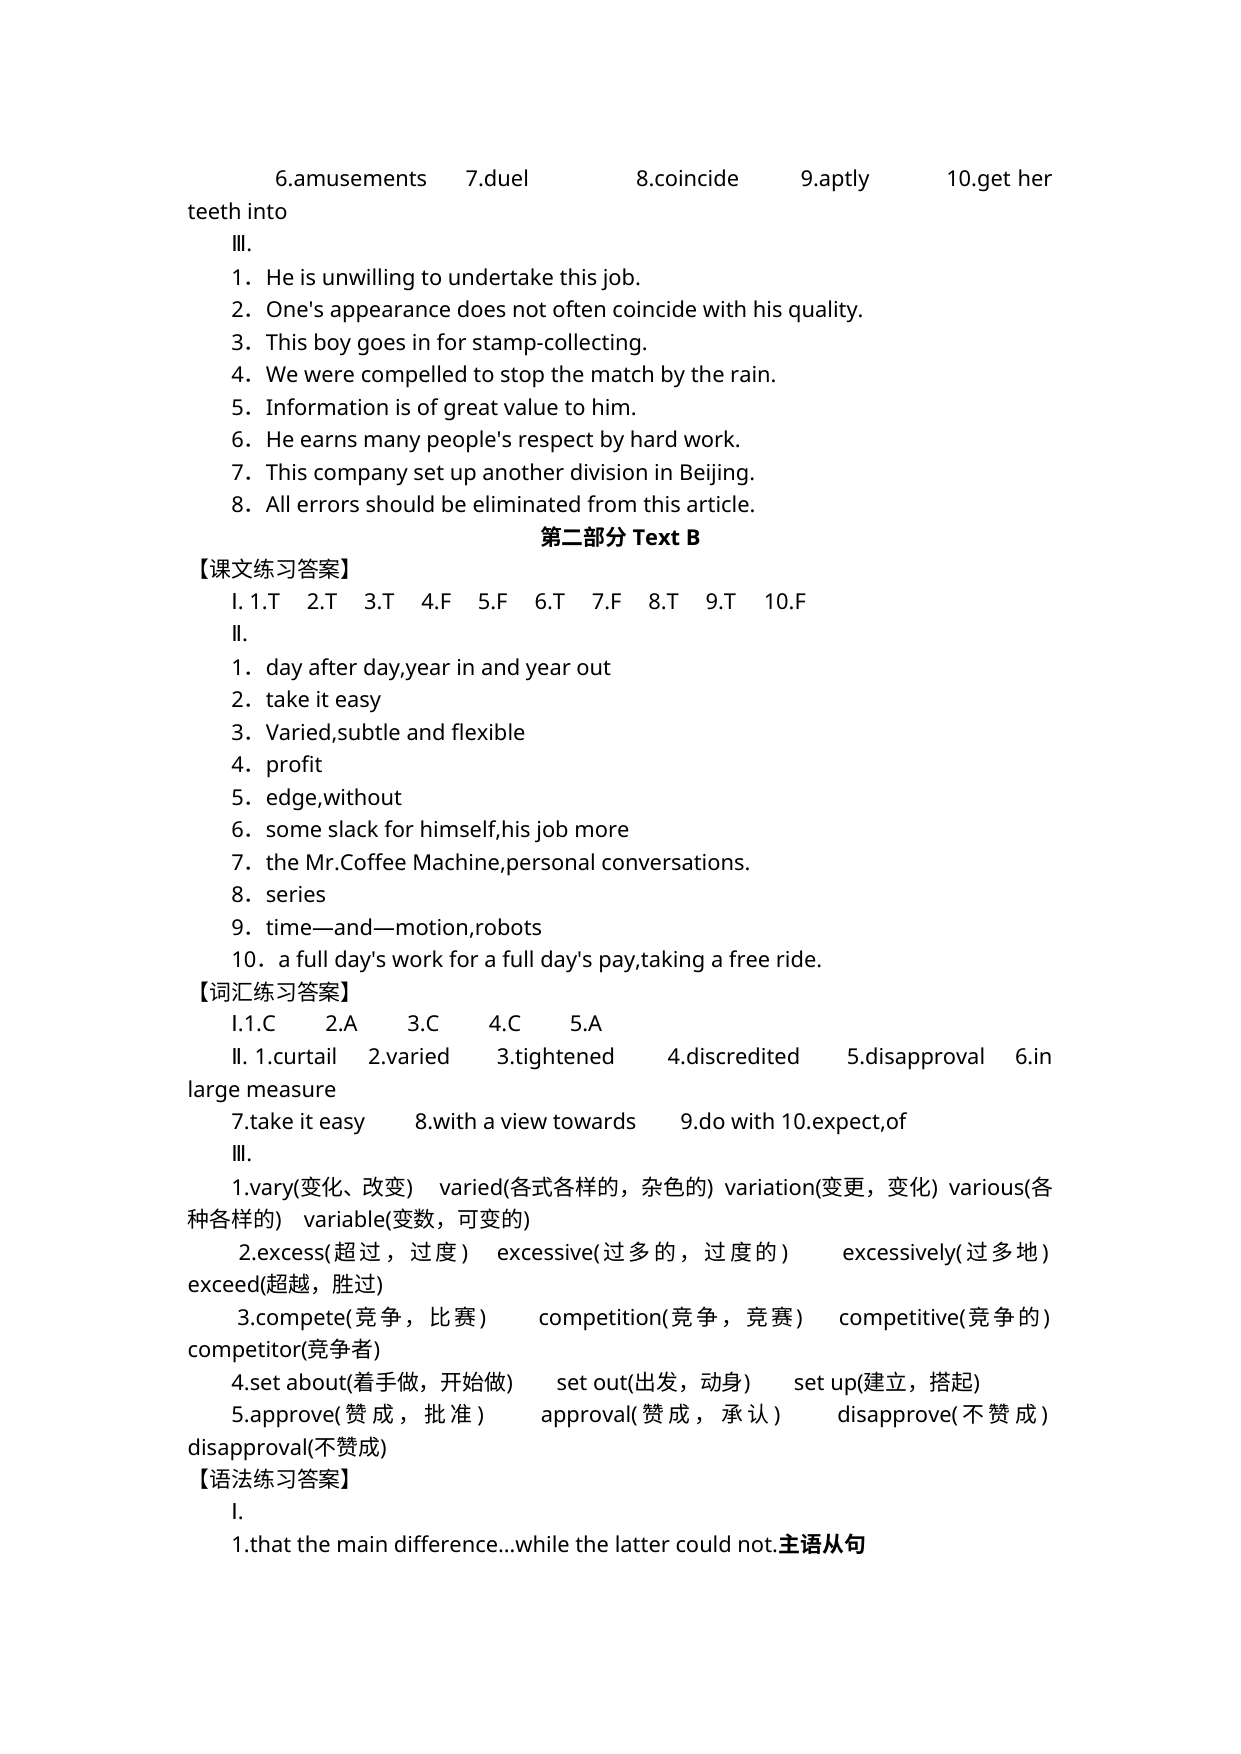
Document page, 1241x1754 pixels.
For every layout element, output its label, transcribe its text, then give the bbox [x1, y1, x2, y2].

text 1．He is unwilling to undertake this job. [187, 259, 1053, 292]
text 1.vary(变化、改变) varied(各式各样的，杂色的) variation(变更，变化) various(各种各样的) variable(变数，可变的) 2.excess(超过，过度) excessive(过多的，过度的) excessively(过多地) exceed(超越，胜过) 3.compete(竞争，比赛) competition(竞争，竞赛) competitive(竞争的) competitor(竞争者) 4.set about(着手做，开始做) set out(出发，动身) set up(建立，搭起) [187, 1169, 1053, 1397]
text 5．edge,without [187, 779, 1053, 812]
text 3．Varied,subtle and flexible [187, 714, 1053, 747]
text 2．One's appearance does not often coincide with his quality. [187, 292, 1053, 324]
text 8．All errors should be eliminated from this article. [187, 487, 1053, 519]
text 【课文练习答案】 [187, 552, 1053, 584]
text 4．We were compelled to stop the match by the rain. [187, 357, 1053, 389]
text Ⅲ. [187, 227, 1053, 259]
text 4．profit [187, 747, 1053, 779]
text Ⅱ. 1.curtail 2.varied 3.tightened 4.discredited 5.disapproval 6.in large measure [187, 1039, 1053, 1104]
text 8．series [187, 877, 1053, 909]
text 1．day after day,year in and year out [187, 649, 1053, 682]
text Ⅰ. [187, 1494, 1053, 1527]
text 1.that the main difference…while the latter could not.主语从句 [187, 1527, 1053, 1559]
text 6．some slack for himself,his job more [187, 812, 1053, 844]
text Ⅲ. [187, 1137, 1053, 1169]
text Ⅰ. 1.T 2.T 3.T 4.F 5.F 6.T 7.F 8.T 9.T 10.F [187, 584, 1053, 617]
text 2．take it easy [187, 682, 1053, 714]
text Ⅱ. [187, 617, 1053, 649]
text 9．time—and—motion,robots [187, 909, 1053, 942]
text 第二部分 Text B [187, 519, 1053, 552]
text 10．a full day's work for a full day's pay,taking a free ride. [187, 942, 1053, 974]
text Ⅰ.1.C 2.A 3.C 4.C 5.A [187, 1007, 1053, 1039]
text 【语法练习答案】 [187, 1462, 1053, 1494]
text 5.approve(赞成，批准) approval(赞成，承认) disapprove(不赞成) disapproval(不赞成) [187, 1397, 1053, 1462]
text 【词汇练习答案】 [187, 974, 1053, 1007]
text 7．the Mr.Coffee Machine,personal conversations. [187, 844, 1053, 877]
text 6．He earns many people's respect by hard work. [187, 422, 1053, 454]
text 7.take it easy 8.with a view towards 9.do with 10.expect,of [187, 1104, 1053, 1137]
text 3．This boy goes in for stamp-collecting. [187, 324, 1053, 357]
text 6.amusements 7.duel 8.coincide 9.aptly 10.get her teeth into [187, 162, 1053, 227]
text 7．This company set up another division in Beijing. [187, 454, 1053, 487]
text 5．Information is of great value to him. [187, 389, 1053, 422]
